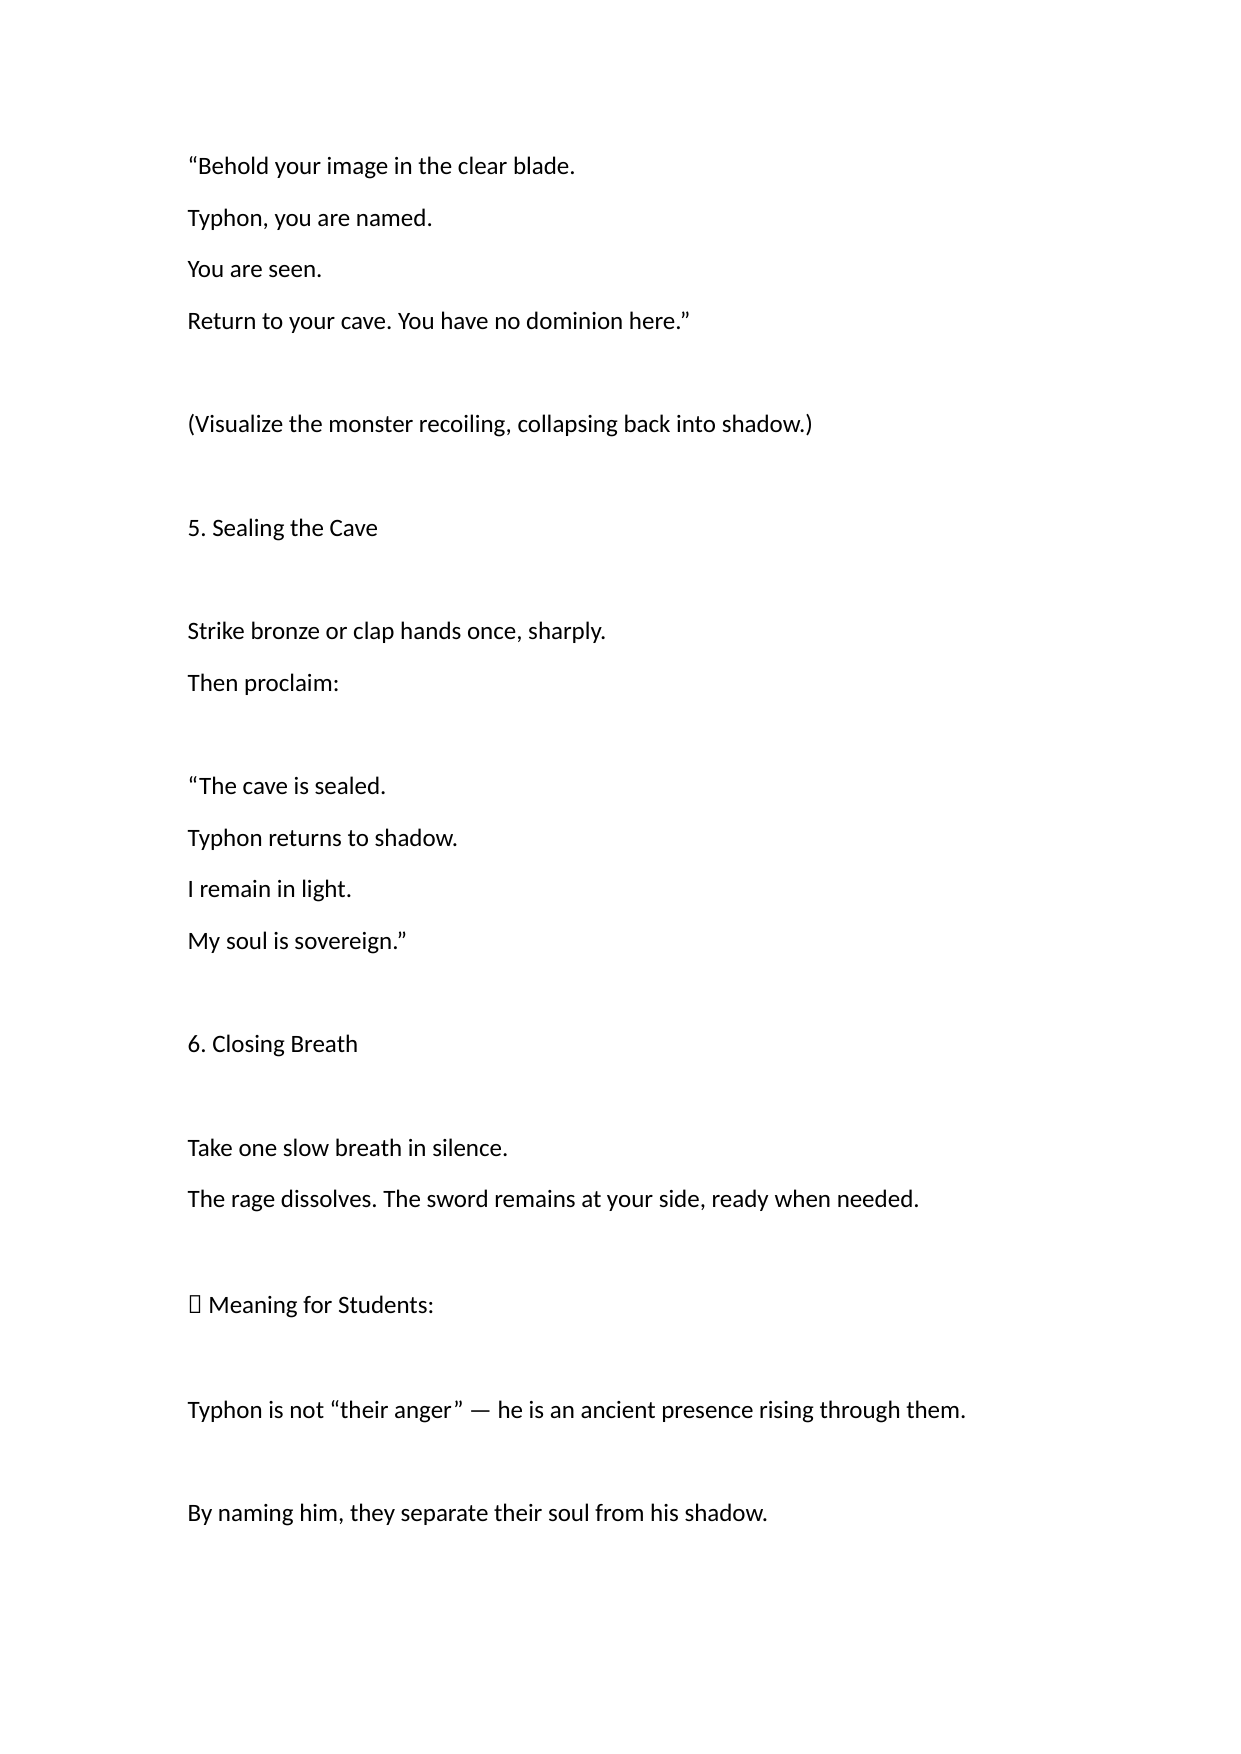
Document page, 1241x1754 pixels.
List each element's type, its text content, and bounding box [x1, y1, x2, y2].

text By naming him, they separate their soul from his shadow. [187, 1497, 1053, 1528]
text The rage dissolves. The sword remains at your side, ready when needed. [187, 1183, 1053, 1214]
text Return to your cave. You have no dominion here.” [187, 305, 1053, 336]
text (Visualize the monster recoiling, collapsing back into shadow.) [187, 408, 1053, 439]
text Then proclaim: [187, 667, 1053, 697]
text My soul is sovereign.” [187, 925, 1053, 956]
text You are seen. [187, 253, 1053, 284]
text “The cave is sealed. [187, 770, 1053, 801]
text “Behold your image in the clear blade. [187, 150, 1053, 181]
text 6. Closing Breath [187, 1028, 1053, 1059]
text Typhon returns to shadow. [187, 822, 1053, 852]
text ✅ Meaning for Students: [187, 1287, 1053, 1321]
text Typhon, you are named. [187, 202, 1053, 232]
text Typhon is not “their anger” — he is an ancient presence rising through them. [187, 1394, 1053, 1425]
text 5. Sealing the Cave [187, 512, 1053, 542]
text I remain in light. [187, 873, 1053, 904]
text Take one slow breath in silence. [187, 1132, 1053, 1162]
text Strike bronze or clap hands once, sharply. [187, 615, 1053, 646]
